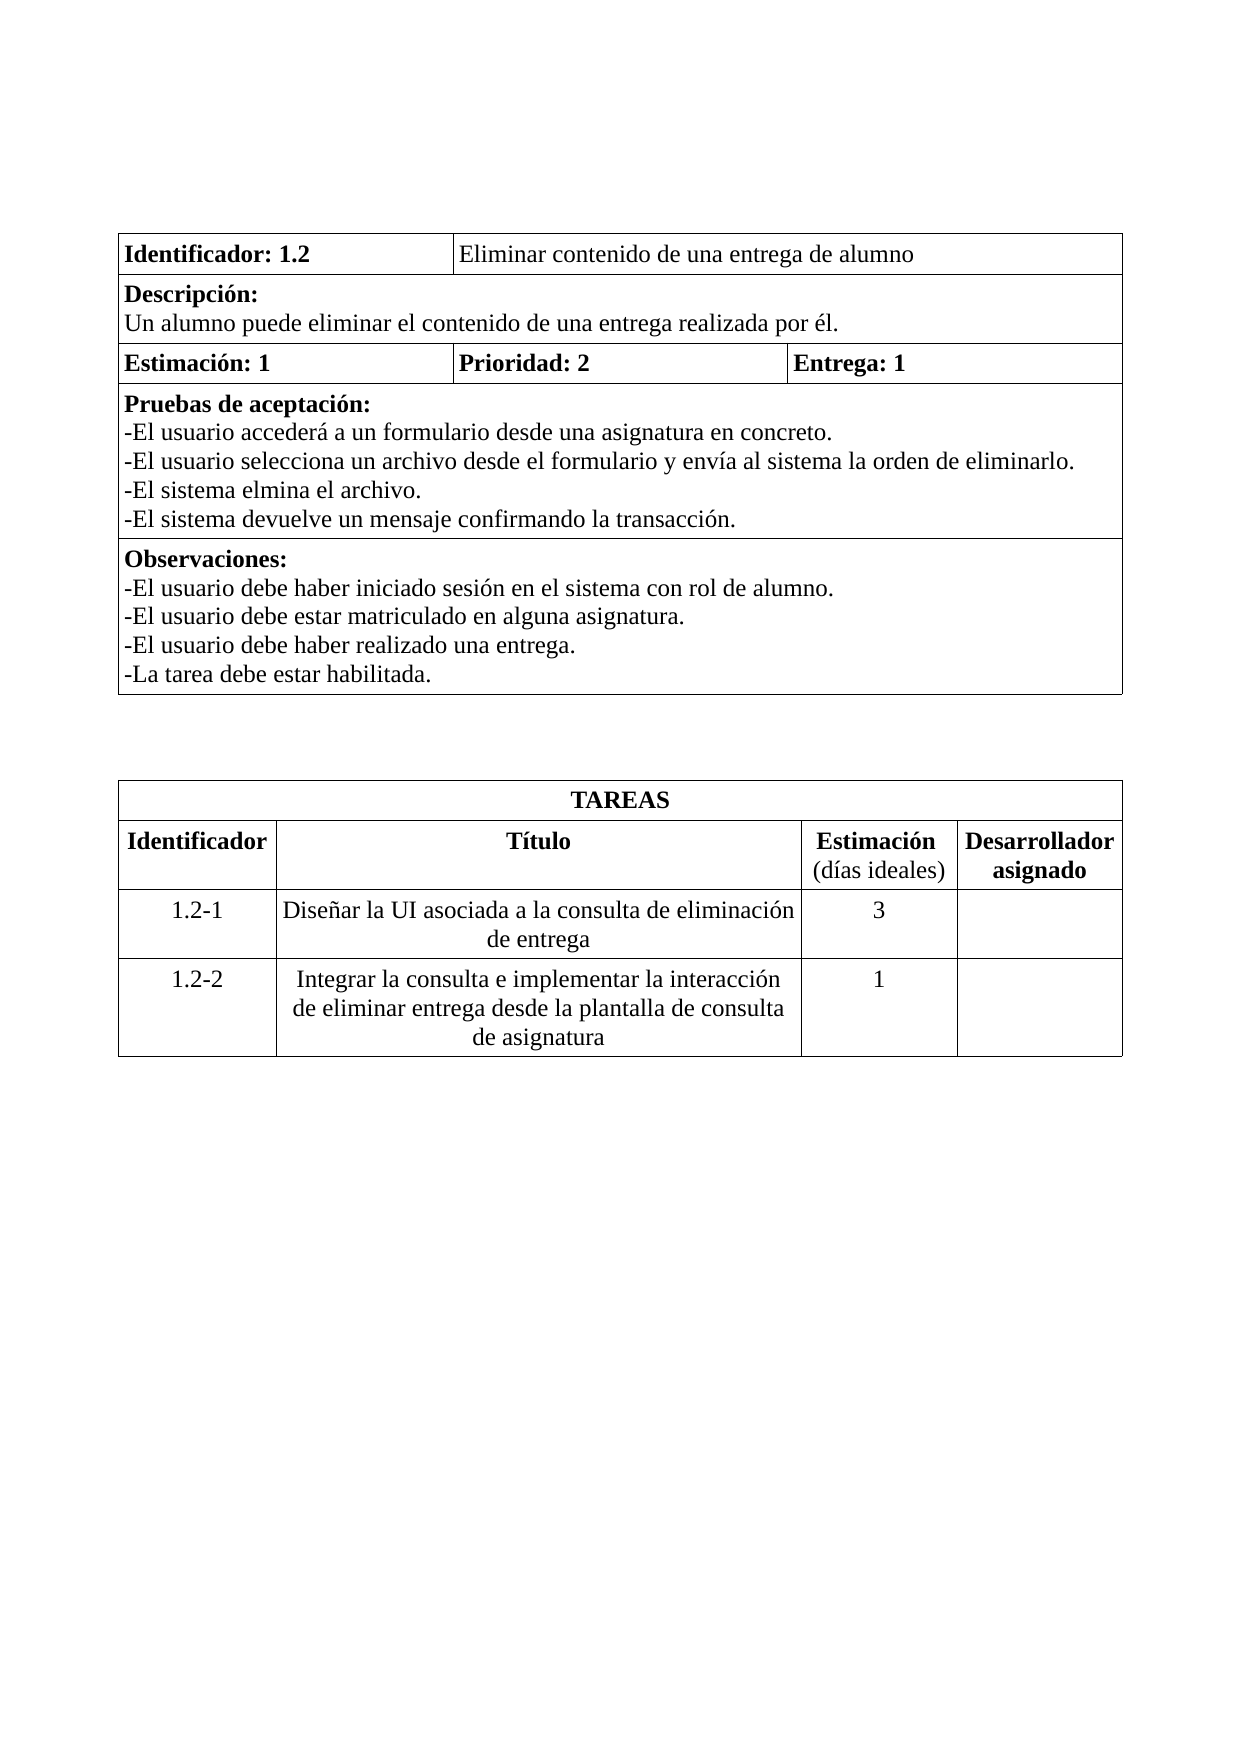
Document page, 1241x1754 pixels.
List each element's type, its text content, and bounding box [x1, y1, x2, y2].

table_cell 1.2-2 [119, 959, 276, 1056]
table_cell Estimación: 1 [119, 344, 453, 383]
table_cell Entrega: 1 [788, 344, 1122, 383]
table_cell [958, 959, 1122, 1056]
table_cell Estimación (días ideales) [802, 821, 957, 889]
table_cell Prioridad: 2 [454, 344, 787, 383]
table_cell Título [277, 821, 801, 889]
table_cell 1.2-1 [119, 890, 276, 958]
table_header Identificador: 1.2 [119, 234, 453, 273]
table_cell Desarrollador asignado [958, 821, 1122, 889]
table_cell [958, 890, 1122, 958]
table_cell Identificador [119, 821, 276, 889]
table_cell Diseñar la UI asociada a la consulta de eliminación de entrega [277, 890, 801, 958]
table_header Eliminar contenido de una entrega de alumno [454, 234, 1122, 273]
table_cell Pruebas de aceptación: -El usuario accederá a un formulario desde una asignatura en concreto. -El usuario selecciona un archivo desde el formulario y envía al sistema la orden de eliminarlo. -El sistema elmina el archivo. -El sistema devuelve un mensaje confirmando la transacción. [119, 384, 1122, 538]
table_cell Observaciones: -El usuario debe haber iniciado sesión en el sistema con rol de alumno. -El usuario debe estar matriculado en alguna asignatura. -El usuario debe haber realizado una entrega. -La tarea debe estar habilitada. [119, 539, 1122, 693]
table_cell 3 [802, 890, 957, 958]
table_cell 1 [802, 959, 957, 1056]
table_header TAREAS [119, 781, 1122, 820]
table_cell Descripción: Un alumno puede eliminar el contenido de una entrega realizada por él. [119, 275, 1122, 342]
table_cell Integrar la consulta e implementar la interacción de eliminar entrega desde la plantalla de consulta de asignatura [277, 959, 801, 1056]
